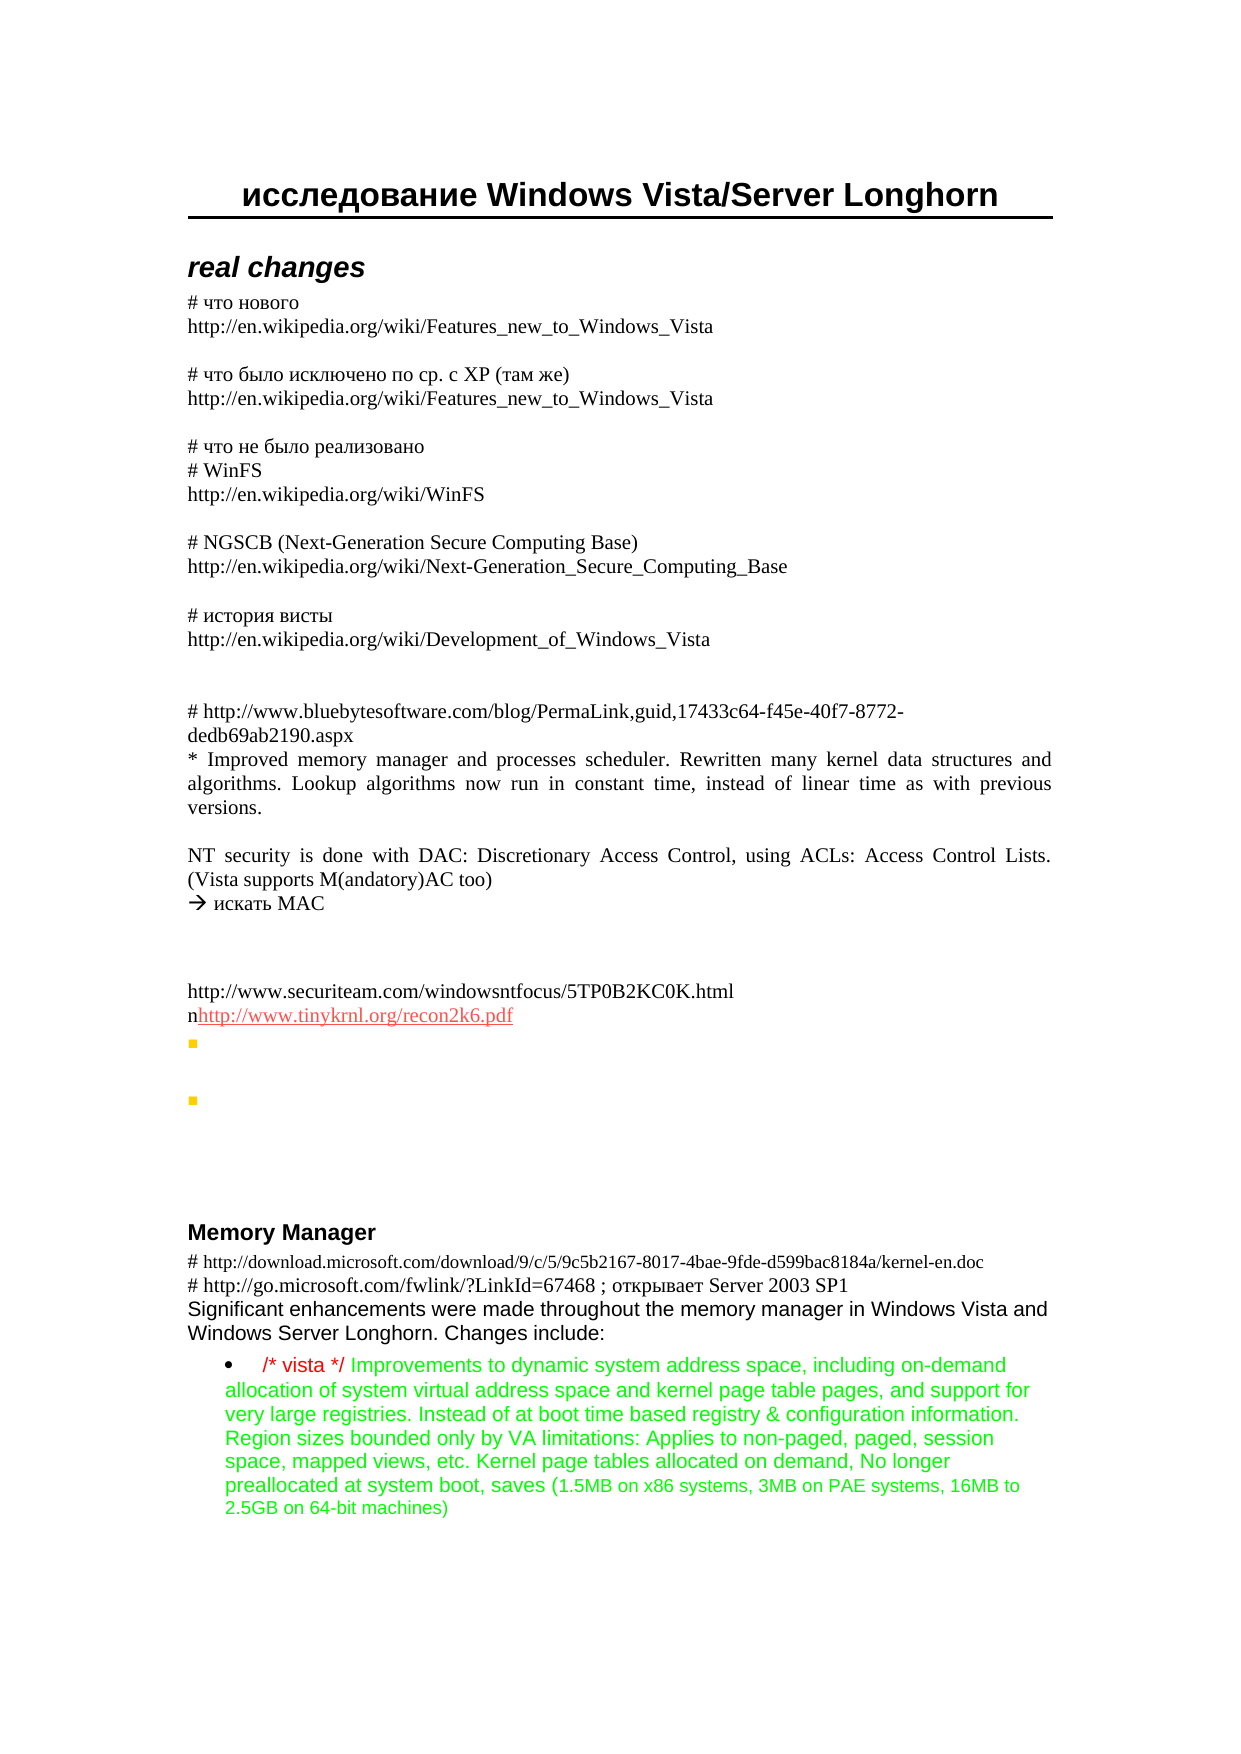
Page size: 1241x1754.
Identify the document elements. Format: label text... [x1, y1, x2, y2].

text http://en.wikipedia.org/wiki/Features_new_to_Windows_Vista [187, 314, 1053, 338]
text # http://go.microsoft.com/fwlink/?LinkId=67468 ; открывает Server 2003 SP1 [187, 1273, 1053, 1297]
subtitle исследование Windows Vista/Server Longhorn [187, 175, 1053, 219]
text ??? ZwSystemDebugControl [187, 939, 1053, 979]
text * Improved memory manager and processes scheduler. Rewritten many kernel data structures and algorithms. Lookup algorithms now run in constant time, instead of linear time as with previous versions. [187, 747, 1053, 819]
text Significant enhancements were made throughout the memory manager in Windows Vista and Windows Server Longhorn. Changes include: [187, 1297, 1053, 1345]
subtitle Memory Manager [187, 1218, 1053, 1245]
text # NGSCB (Next-Generation Secure Computing Base) [187, 530, 1053, 554]
text http://en.wikipedia.org/wiki/WinFS [187, 482, 1053, 506]
text # WinFS [187, 458, 1053, 482]
text NT security is done with DAC: Discretionary Access Control, using ACLs: Access Control Lists. (Vista supports M(andatory)AC too) [187, 843, 1053, 891]
text  искать MAC [187, 891, 1053, 915]
text # история висты [187, 602, 1053, 627]
text http://en.wikipedia.org/wiki/Features_new_to_Windows_Vista [187, 386, 1053, 410]
text http://www.securiteam.com/windowsntfocus/5TP0B2KC0K.html [187, 979, 1053, 1003]
text # что было исключено по ср. с XP (там же) [187, 362, 1053, 386]
text nhttp://www.tinykrnl.org/recon2k6.pdf [187, 1003, 1053, 1027]
text # http://download.microsoft.com/download/9/c/5/9c5b2167-8017-4bae-9fde-d599bac8184a/kernel-en.doc [187, 1249, 1053, 1273]
list /* vista */ Improvements to dynamic system address space, including on-demand allocation of system virtual address space and kernel page table pages, and support for very large registries. Instead of at boot time based registry & configuration information. Region sizes bounded only by VA limitations: Applies to non-paged, paged, session space, mapped views, etc. Kernel page tables allocated on demand, No longer preallocated at system boot, saves (1.5MB on x86 systems, 3MB on PAE systems, 16MB to 2.5GB on 64-bit machines) [225, 1353, 1053, 1519]
text Removing access to \Device\PhysicalMemory caused compatibility breaks with legitimate software that needed access to SMBios, ACPI, BIOS/Video ROMs, etc. [187, 1027, 1053, 1084]
subtitle real changes [187, 250, 1053, 283]
text SP1 added two new APIs to handle them: EnumSystemFirmwareTables and GetSystemFirmwareTable. [187, 1084, 1053, 1141]
text # что нового [187, 290, 1053, 314]
text # http://www.bluebytesoftware.com/blog/PermaLink,guid,17433c64-f45e-40f7-8772-dedb69ab2190.aspx [187, 699, 1053, 747]
text # что не было реализовано [187, 434, 1053, 458]
text http://en.wikipedia.org/wiki/Next-Generation_Secure_Computing_Base [187, 554, 1053, 578]
text http://en.wikipedia.org/wiki/Development_of_Windows_Vista [187, 627, 1053, 651]
